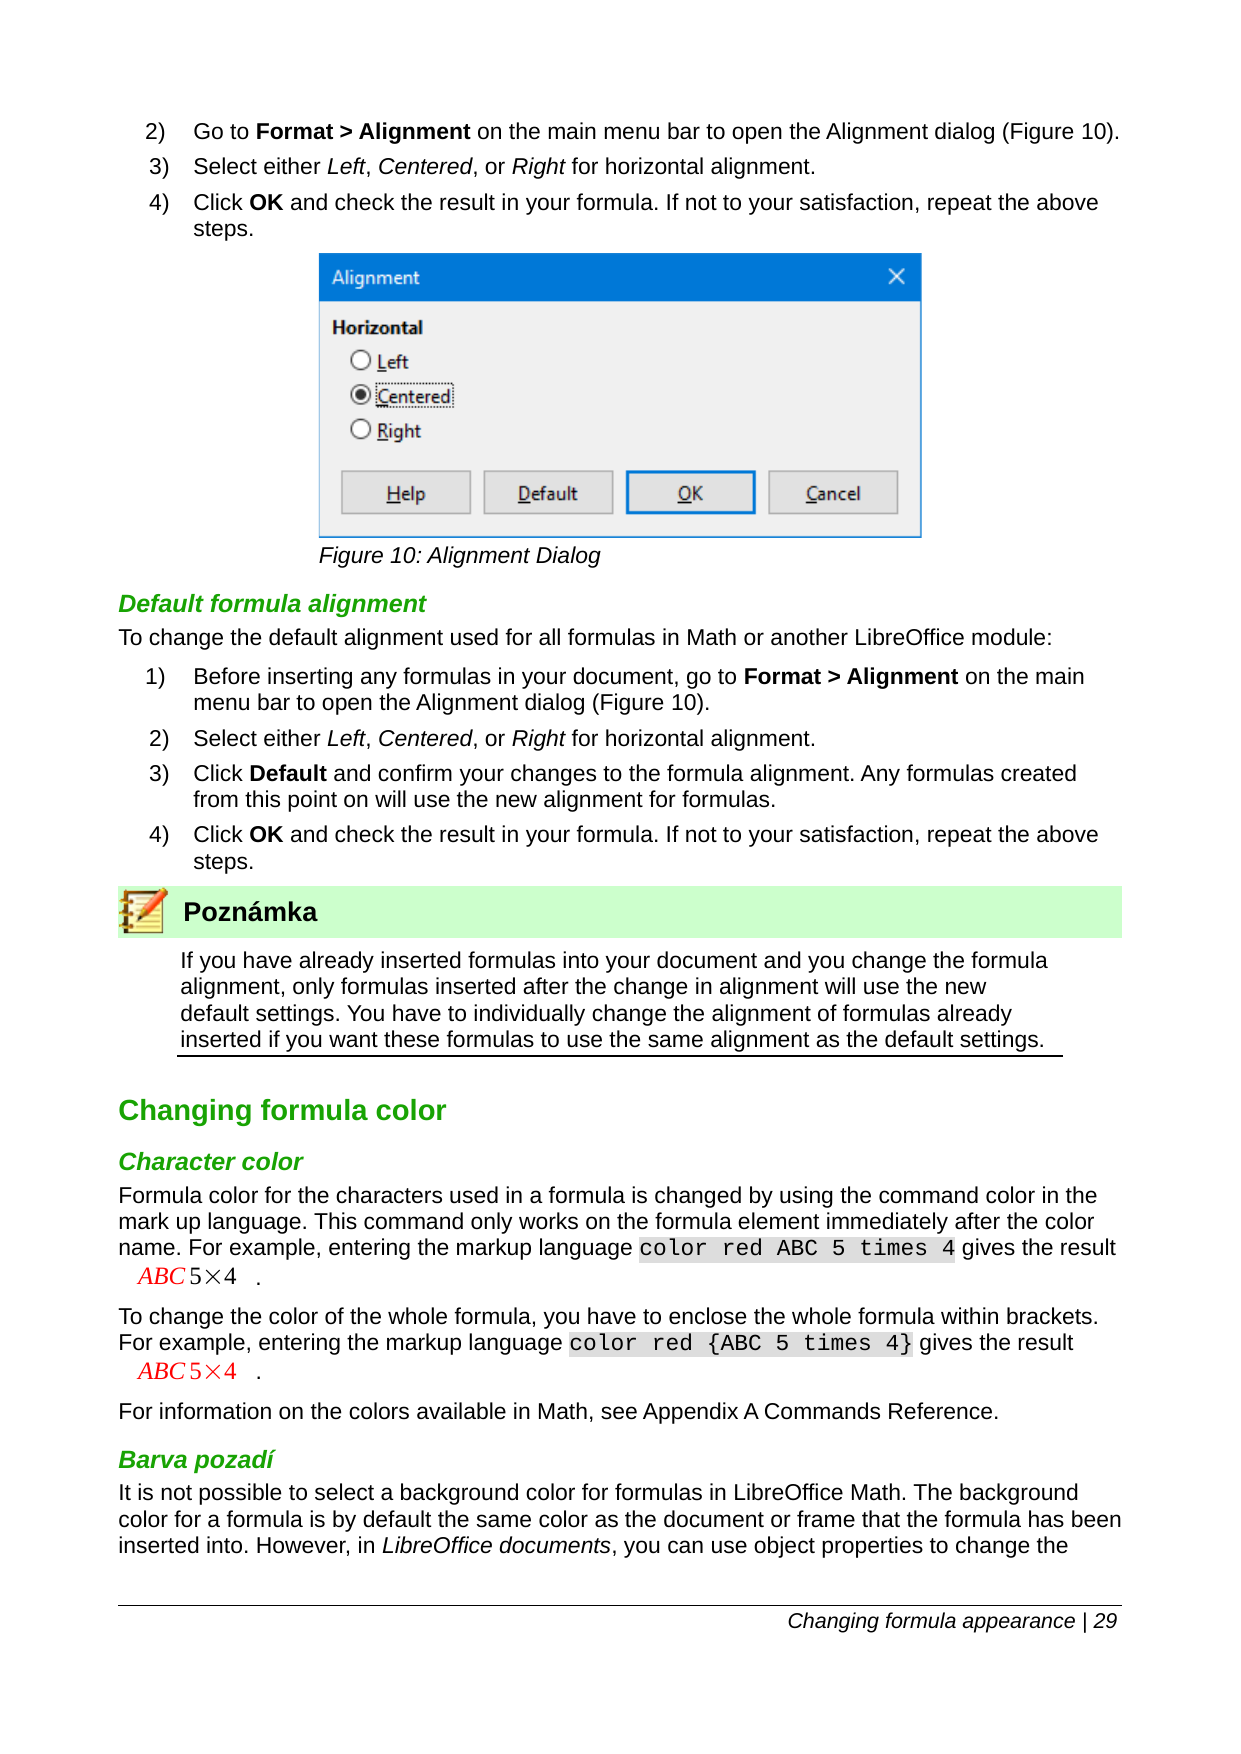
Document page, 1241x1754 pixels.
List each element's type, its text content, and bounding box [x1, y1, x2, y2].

list Before inserting any formulas in your document, go to Format > Alignment on the main menu bar to open the Alignment dialog (Figure 10). [165, 663, 1122, 716]
list Click OK and check the result in your formula. If not to your satisfaction, repeat the above steps. [169, 188, 1122, 241]
text Figure 10: Alignment Dialog [319, 538, 922, 569]
picture [119, 886, 170, 937]
text To change the default alignment used for all formulas in Math or another LibreOffice module: [118, 624, 1122, 651]
subtitle Changing formula color [118, 1093, 1122, 1126]
subtitle Barva pozadí [118, 1445, 1122, 1473]
text It is not possible to select a background color for formulas in LibreOffice Math. The background color for a formula is by default the same color as the document or frame that the formula has been inserted into. However, in LibreOffice documents, you can use object properties to change the [118, 1479, 1122, 1558]
list Click OK and check the result in your formula. If not to your satisfaction, repeat the above steps. [169, 821, 1122, 874]
picture [318, 253, 922, 538]
text To change the color of the whole formula, you have to enclose the whole formula within brackets. For example, entering the markup language color red {ABC 5 times 4} gives the result. [118, 1303, 1122, 1385]
text If you have already inserted formulas into your document and you change the formula alignment, only formulas inserted after the change in alignment will use the new default settings. You have to individually change the alignment of formulas already inserted if you want these formulas to use the same alignment as the default settings. [177, 944, 1063, 1055]
text Formula color for the characters used in a formula is changed by using the command color in the mark up language. This command only works on the formula element immediately after the color name. For example, entering the markup language color red ABC 5 times 4 gives the result . [118, 1182, 1122, 1290]
text For information on the colors available in Math, see Appendix A Commands Reference. [118, 1398, 1122, 1424]
subtitle Default formula alignment [118, 589, 1122, 618]
subtitle Character color [118, 1147, 1122, 1176]
list Select either Left, Centered, or Right for horizontal alignment. [169, 153, 1122, 180]
list Select either Left, Centered, or Right for horizontal alignment. [169, 724, 1122, 751]
list Go to Format > Alignment on the main menu bar to open the Alignment dialog (Figure 10). [165, 118, 1122, 144]
subtitle Poznámka [118, 886, 1122, 938]
list Click Default and confirm your changes to the formula alignment. Any formulas created from this point on will use the new alignment for formulas. [169, 760, 1122, 812]
